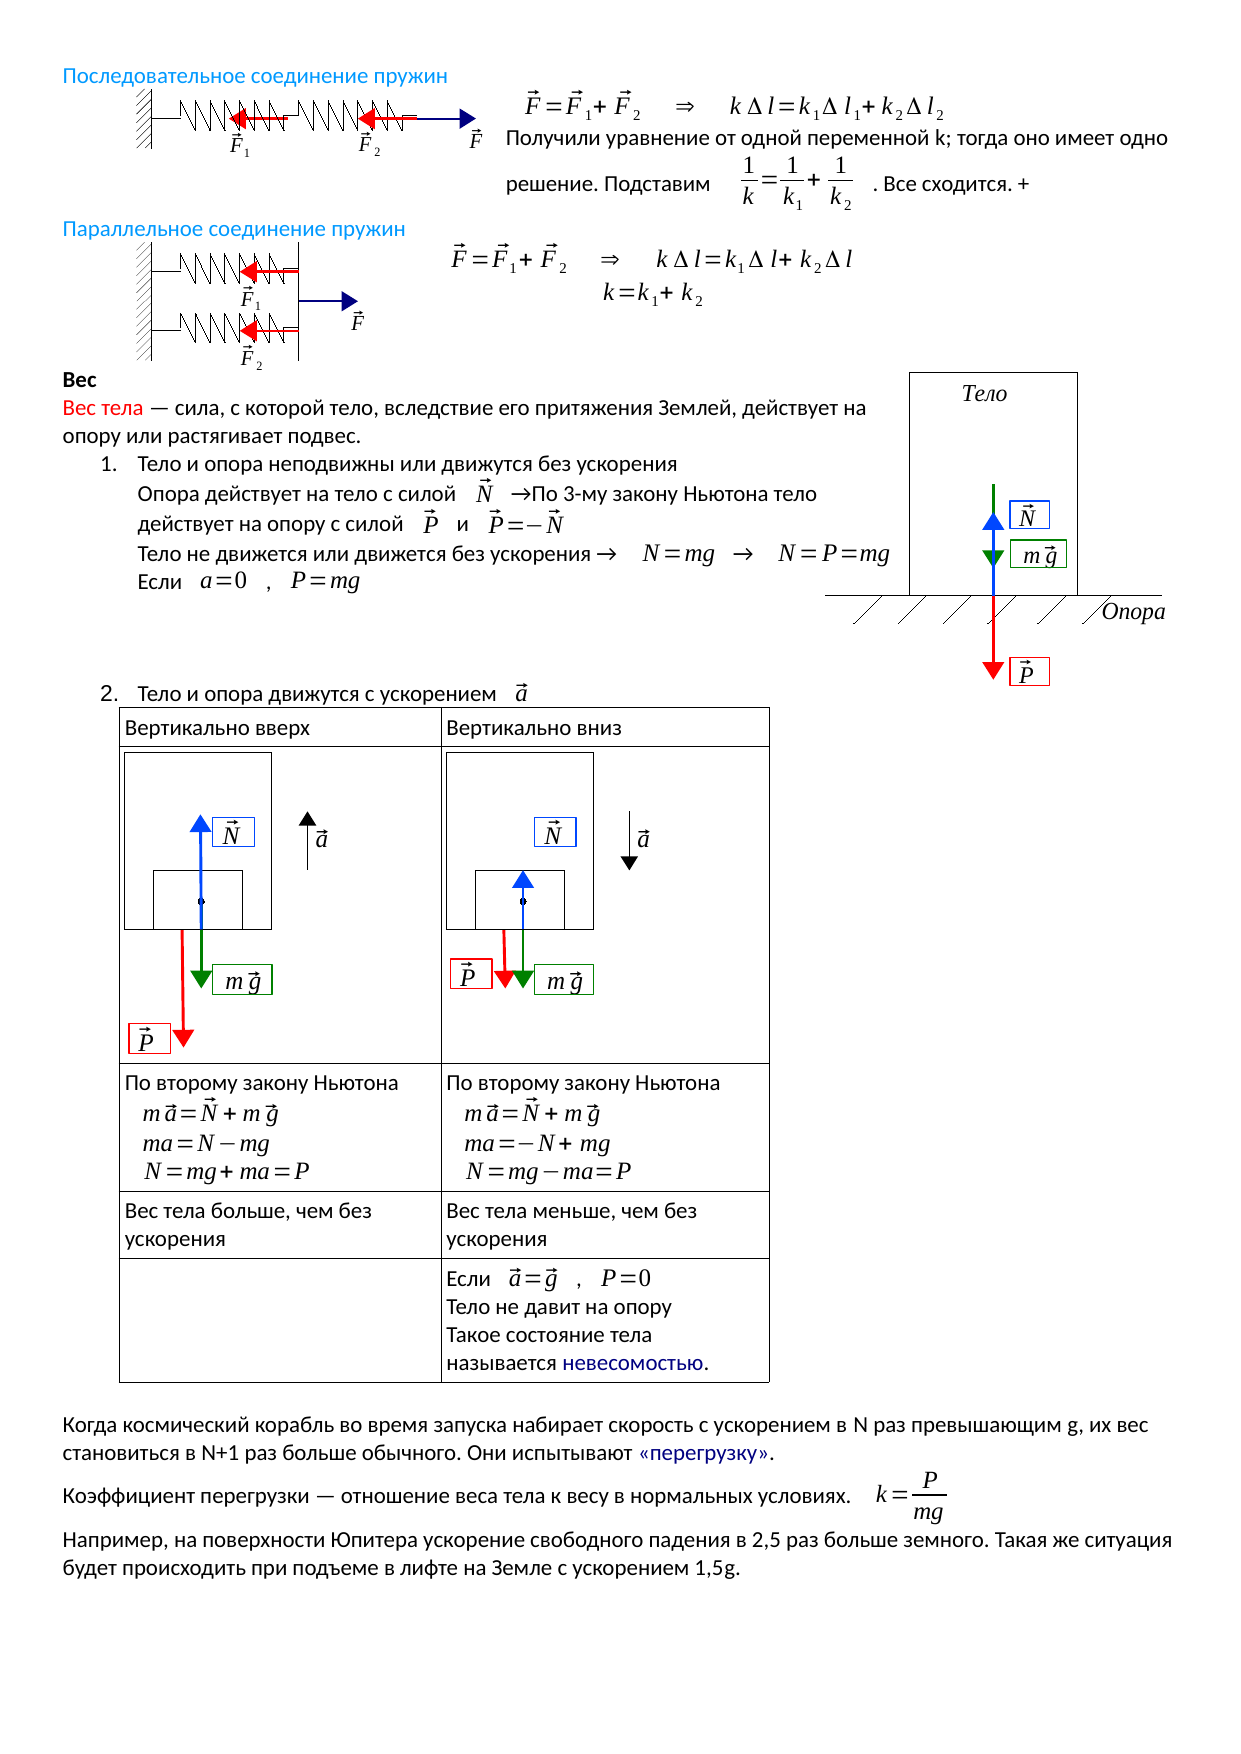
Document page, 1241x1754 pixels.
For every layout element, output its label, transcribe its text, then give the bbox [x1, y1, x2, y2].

text Например, на поверхности Юпитера ускорение свободного падения в 2,5 раз больше земного. Такая же ситуация будет происходить при подъеме в лифте на Земле с ускорением 1,5g. [62, 1525, 1180, 1581]
list Если, [100, 567, 909, 595]
list Опора действует на тело с силой→По 3-му закону Ньютона тело действует на опору с силойи [1078, 477, 1180, 539]
table_cell Вес тела меньше, чем без ускорения [442, 1192, 769, 1258]
list [910, 449, 1077, 477]
table_cell [442, 747, 769, 1063]
table_cell Вес тела больше, чем без ускорения [120, 1192, 441, 1258]
list Тело не движется или движется без ускорения → → [1011, 541, 1066, 567]
table_cell [120, 1259, 441, 1382]
text Получили уравнение от одной переменной k; тогда оно имеет одно решение. Подставим . Все сходится. + [506, 123, 1180, 214]
table_cell По второму закону Ньютона [120, 1064, 441, 1191]
list Тело не движется или движется без ускорения → → [1078, 539, 1180, 567]
list [1078, 567, 1180, 595]
list [1078, 449, 1180, 477]
list Опора действует на тело с силой→По 3-му закону Ньютона тело действует на опору с силойи [910, 477, 1077, 539]
table_cell [120, 747, 441, 1063]
list Тело не движется или движется без ускорения → → [910, 539, 992, 567]
text Вес тела — сила, с которой тело, вследствие его притяжения Землей, действует на опору или растягивает подвес. [910, 393, 1077, 449]
text Последовательное соединение пружин [62, 61, 1180, 89]
text Вес тела — сила, с которой тело, вследствие его притяжения Землей, действует на опору или растягивает подвес. [62, 393, 909, 449]
text Параллельное соединение пружин [62, 214, 1180, 242]
table_cell Если, Тело не давит на опору Такое состояние тела называется невесомостью. [442, 1259, 769, 1382]
list Тело не движется или движется без ускорения → → [100, 539, 909, 567]
text Когда космический корабль во время запуска набирает скорость с ускорением в N раз превышающим g, их вес становиться в N+1 раз больше обычного. Они испытывают «перегрузку». [62, 1410, 1180, 1466]
table_header Вертикально вверх [120, 708, 441, 746]
list Опора действует на тело с силой→По 3-му закону Ньютона тело действует на опору с силойи [100, 477, 909, 539]
text Вес [62, 365, 1180, 393]
text Коэффициент перегрузки — отношение веса тела к весу в нормальных условиях. [62, 1466, 1180, 1525]
list Тело и опора движутся с ускорением [100, 679, 1180, 707]
list Тело и опора неподвижны или движутся без ускорения [100, 449, 909, 477]
table_header Вертикально вниз [442, 708, 769, 746]
list [910, 567, 992, 595]
list [995, 567, 1077, 595]
table_cell По второму закону Ньютона [442, 1064, 769, 1191]
text Вес тела — сила, с которой тело, вследствие его притяжения Землей, действует на опору или растягивает подвес. [1078, 393, 1180, 449]
